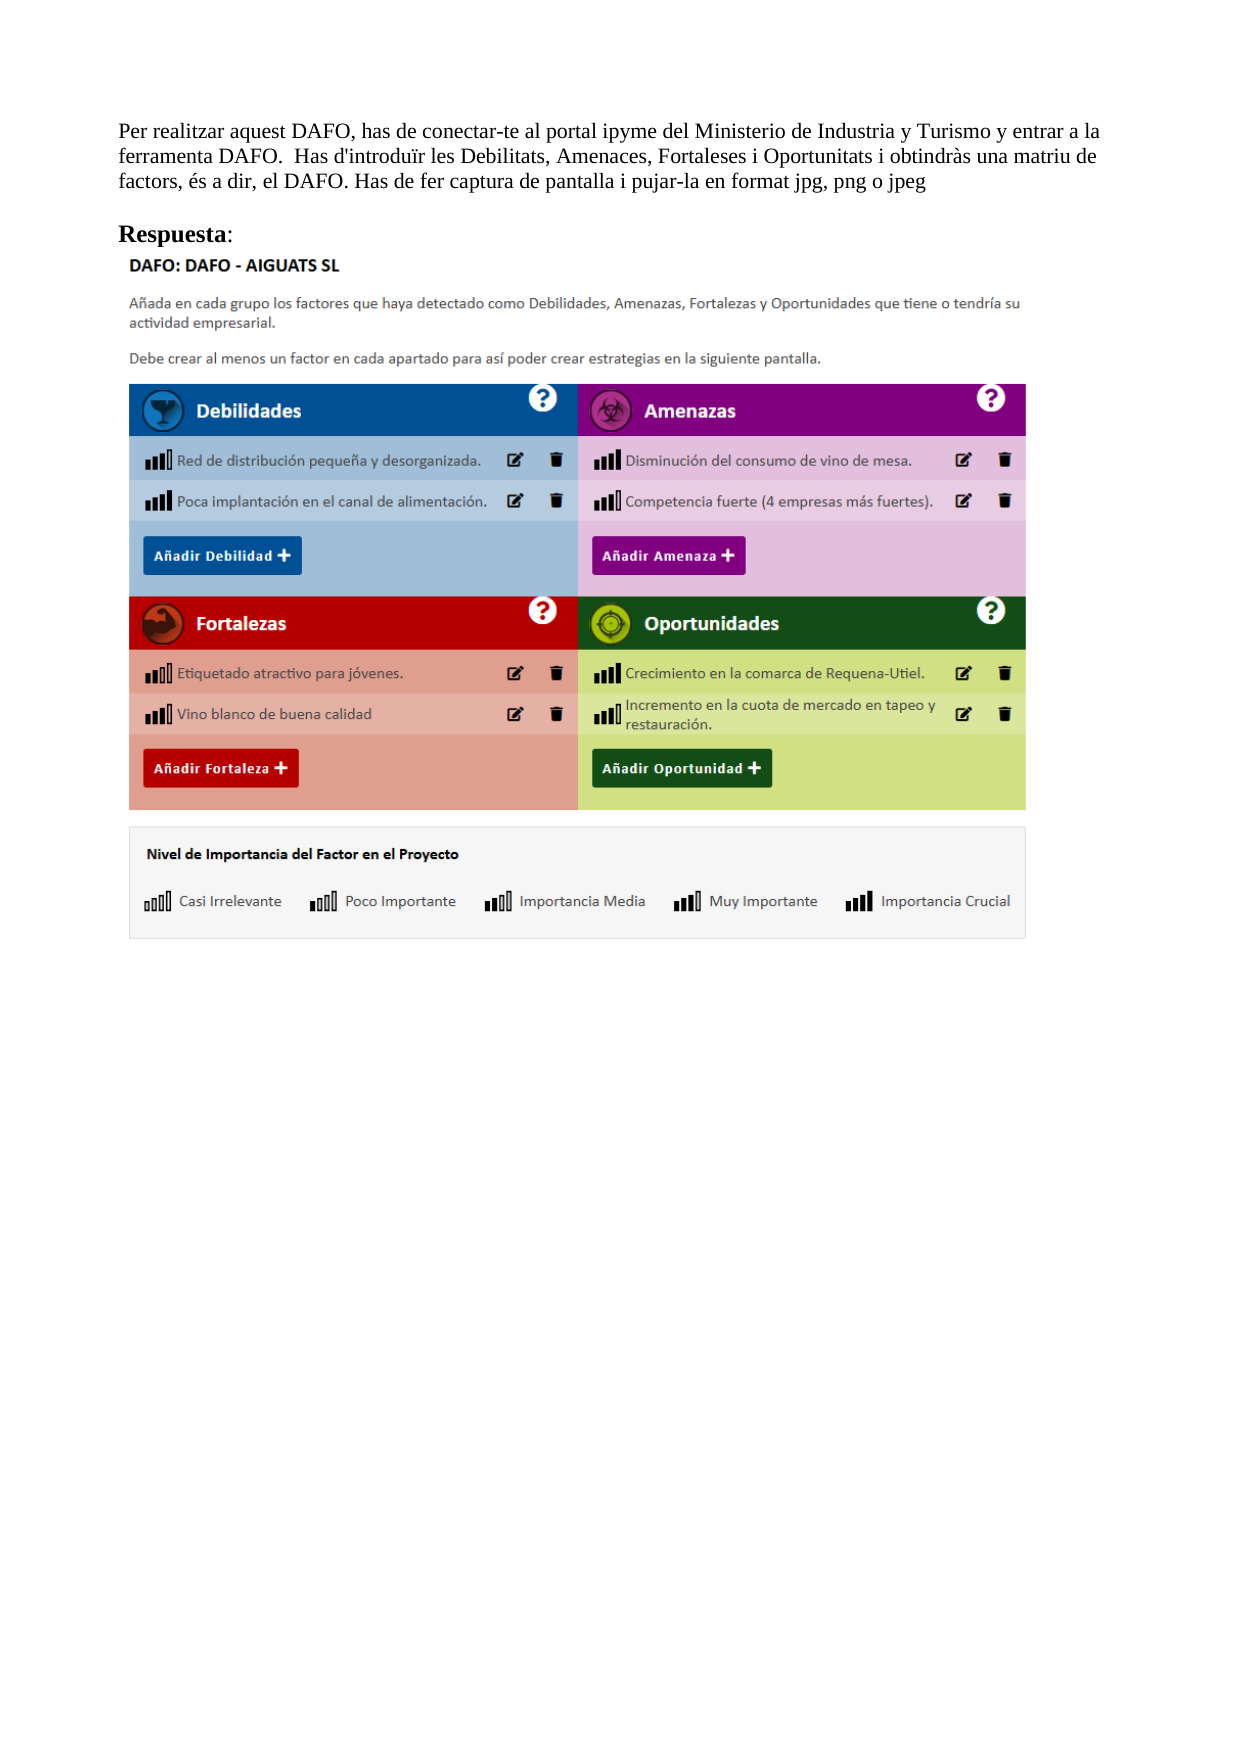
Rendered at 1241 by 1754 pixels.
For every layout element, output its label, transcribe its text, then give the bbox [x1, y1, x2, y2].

text Per realitzar aquest DAFO, has de conectar-te al portal ipyme del Ministerio de Industria y Turismo y entrar a la ferramenta DAFO. Has d'introduïr les Debilitats, Amenaces, Fortaleses i Oportunitats i obtindràs una matriu de factors, és a dir, el DAFO. Has de fer captura de pantalla i pujar-la en format jpg, png o jpeg Respuesta: [118, 118, 1122, 248]
picture [124, 247, 1034, 946]
